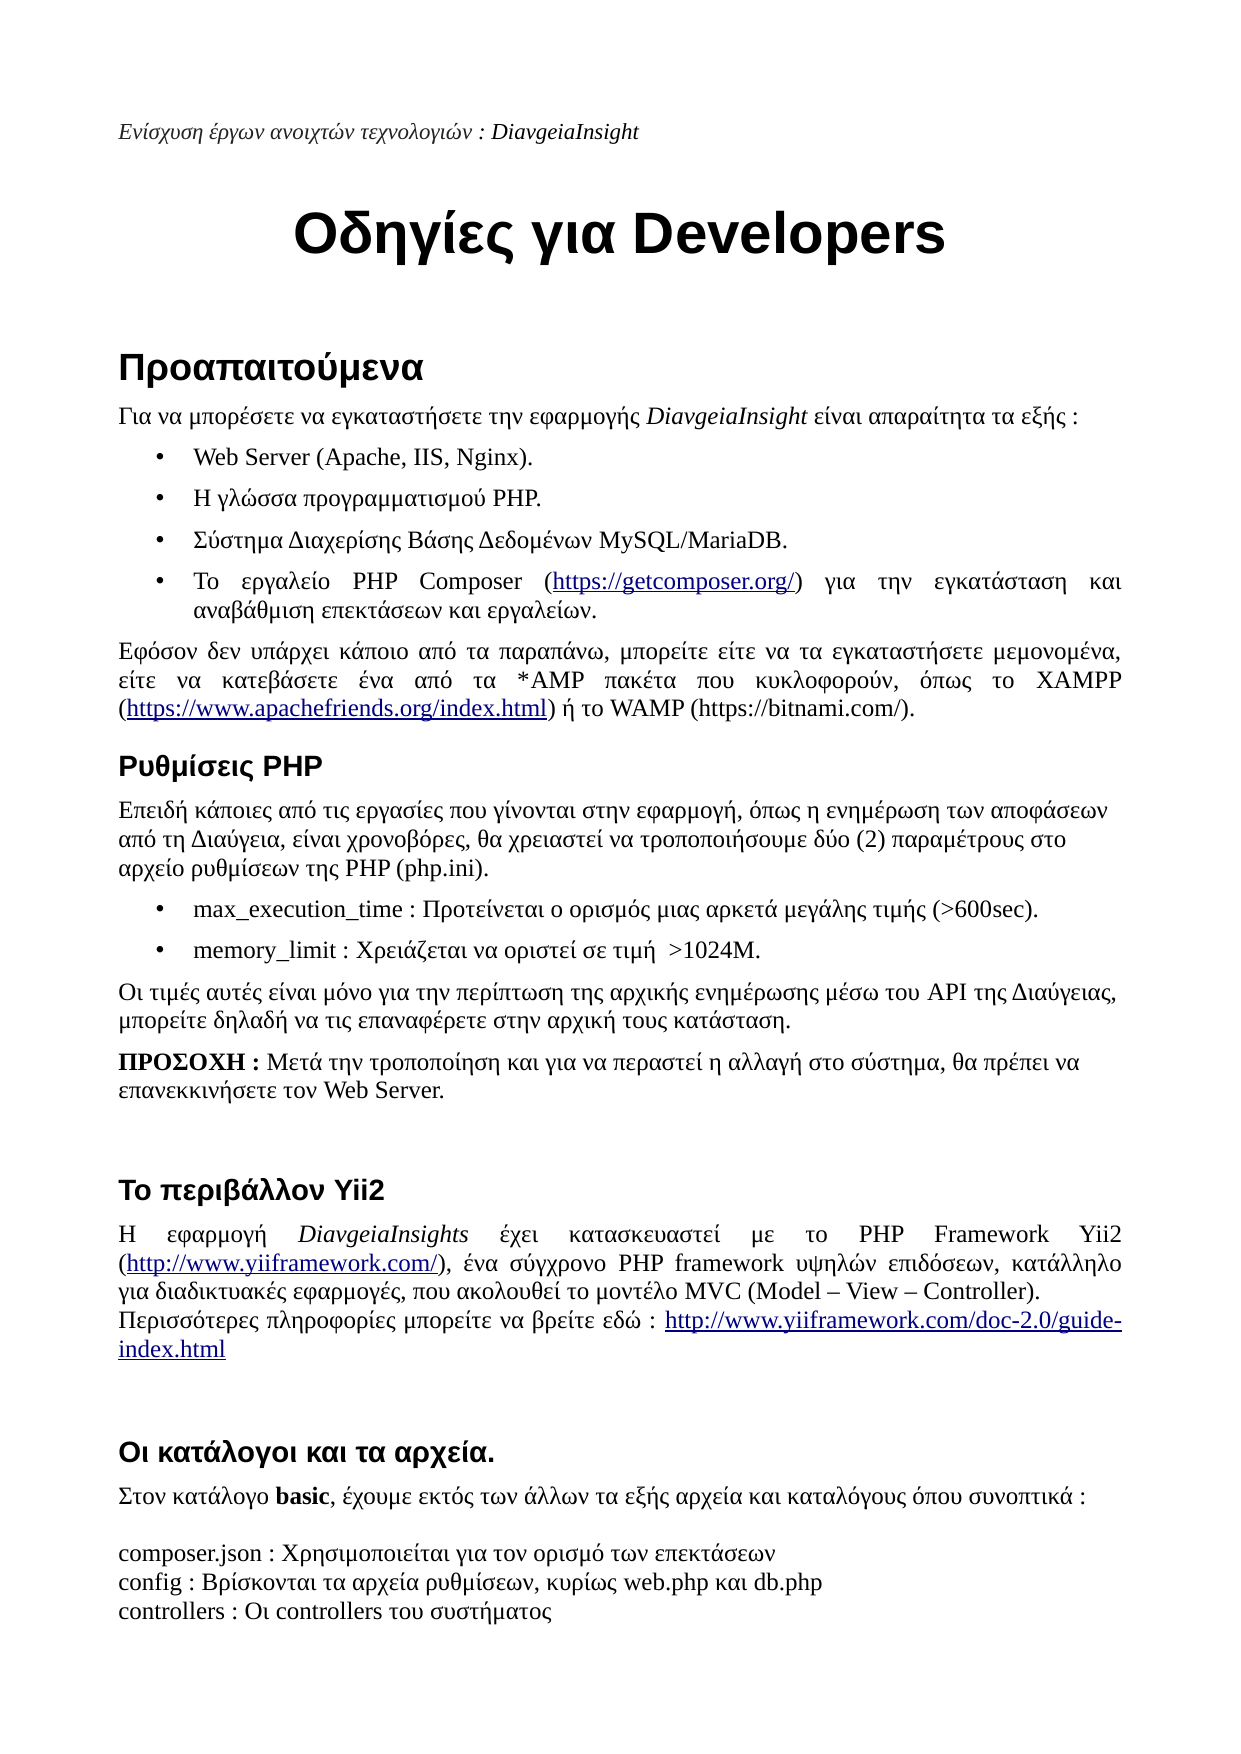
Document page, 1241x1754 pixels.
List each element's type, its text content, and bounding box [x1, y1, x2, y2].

list memory_limit : Χρειάζεται να οριστεί σε τιμή >1024Μ. [156, 936, 1122, 964]
text controllers : Οι controllers του συστήματος [118, 1596, 1122, 1625]
text Επειδή κάποιες από τις εργασίες που γίνονται στην εφαρμογή, όπως η ενημέρωση των αποφάσεων από τη Διαύγεια, είναι χρονοβόρες, θα χρειαστεί να τροποποιήσουμε δύο (2) παραμέτρους στο αρχείο ρυθμίσεων της PHP (php.ini). [118, 796, 1122, 882]
subtitle Το περιβάλλον Yii2 [118, 1173, 1122, 1206]
subtitle Προαπαιτούμενα [118, 345, 1122, 388]
text Περισσότερες πληροφορίες μπορείτε να βρείτε εδώ : http://www.yiiframework.com/doc-2.0/guide-index.html [118, 1305, 1122, 1363]
subtitle Οι κατάλογοι και τα αρχεία. [118, 1435, 1122, 1468]
text Για να μπορέσετε να εγκαταστήσετε την εφαρμογής DiavgeiaInsight είναι απαραίτητα τα εξής : [118, 401, 1122, 430]
list Το εργαλείο PHP Composer (https://getcomposer.org/) για την εγκατάσταση και αναβάθμιση επεκτάσεων και εργαλείων. [156, 566, 1122, 623]
list max_execution_time : Προτείνεται ο ορισμός μιας αρκετά μεγάλης τιμής (>600sec). [156, 894, 1122, 923]
list Web Server (Apache, IIS, Nginx). [156, 442, 1122, 471]
list Η γλώσσα προγραμματισμού PHP. [156, 483, 1122, 512]
text Στον κατάλογο basic, έχουμε εκτός των άλλων τα εξής αρχεία και καταλόγους όπου συνοπτικά : [118, 1481, 1122, 1510]
text composer.json : Χρησιμοποιείται για τον ορισμό των επεκτάσεων [118, 1538, 1122, 1567]
text Η εφαρμογή DiavgeiaInsights έχει κατασκευαστεί με το PHP Framework Yii2 (http://www.yiiframework.com/), ένα σύγχρονο PHP framework υψηλών επιδόσεων, κατάλληλο για διαδικτυακές εφαρμογές, που ακολουθεί το μοντέλο MVC (Model – View – Controller). [118, 1219, 1122, 1305]
text Οι τιμές αυτές είναι μόνο για την περίπτωση της αρχικής ενημέρωσης μέσω του API της Διαύγειας, μπορείτε δηλαδή να τις επαναφέρετε στην αρχική τους κατάσταση. [118, 977, 1122, 1034]
list Σύστημα Διαχερίσης Βάσης Δεδομένων MySQL/MariaDB. [156, 525, 1122, 553]
text ΠΡΟΣΟΧΗ : Μετά την τροποποίηση και για να περαστεί η αλλαγή στο σύστημα, θα πρέπει να επανεκκινήσετε τον Web Server. [118, 1047, 1122, 1104]
subtitle Ρυθμίσεις PHP [118, 749, 1122, 783]
text config : Βρίσκονται τα αρχεία ρυθμίσεων, κυρίως web.php και db.php [118, 1567, 1122, 1596]
text Εφόσον δεν υπάρχει κάποιο από τα παραπάνω, μπορείτε είτε να τα εγκαταστήσετε μεμονομένα, είτε να κατεβάσετε ένα από τα *AMP πακέτα που κυκλοφορούν, όπως το XAMPP (https://www.apachefriends.org/index.html) ή το WAMP (https://bitnami.com/). [118, 636, 1122, 722]
title Οδηγίες για Developers [118, 199, 1122, 266]
